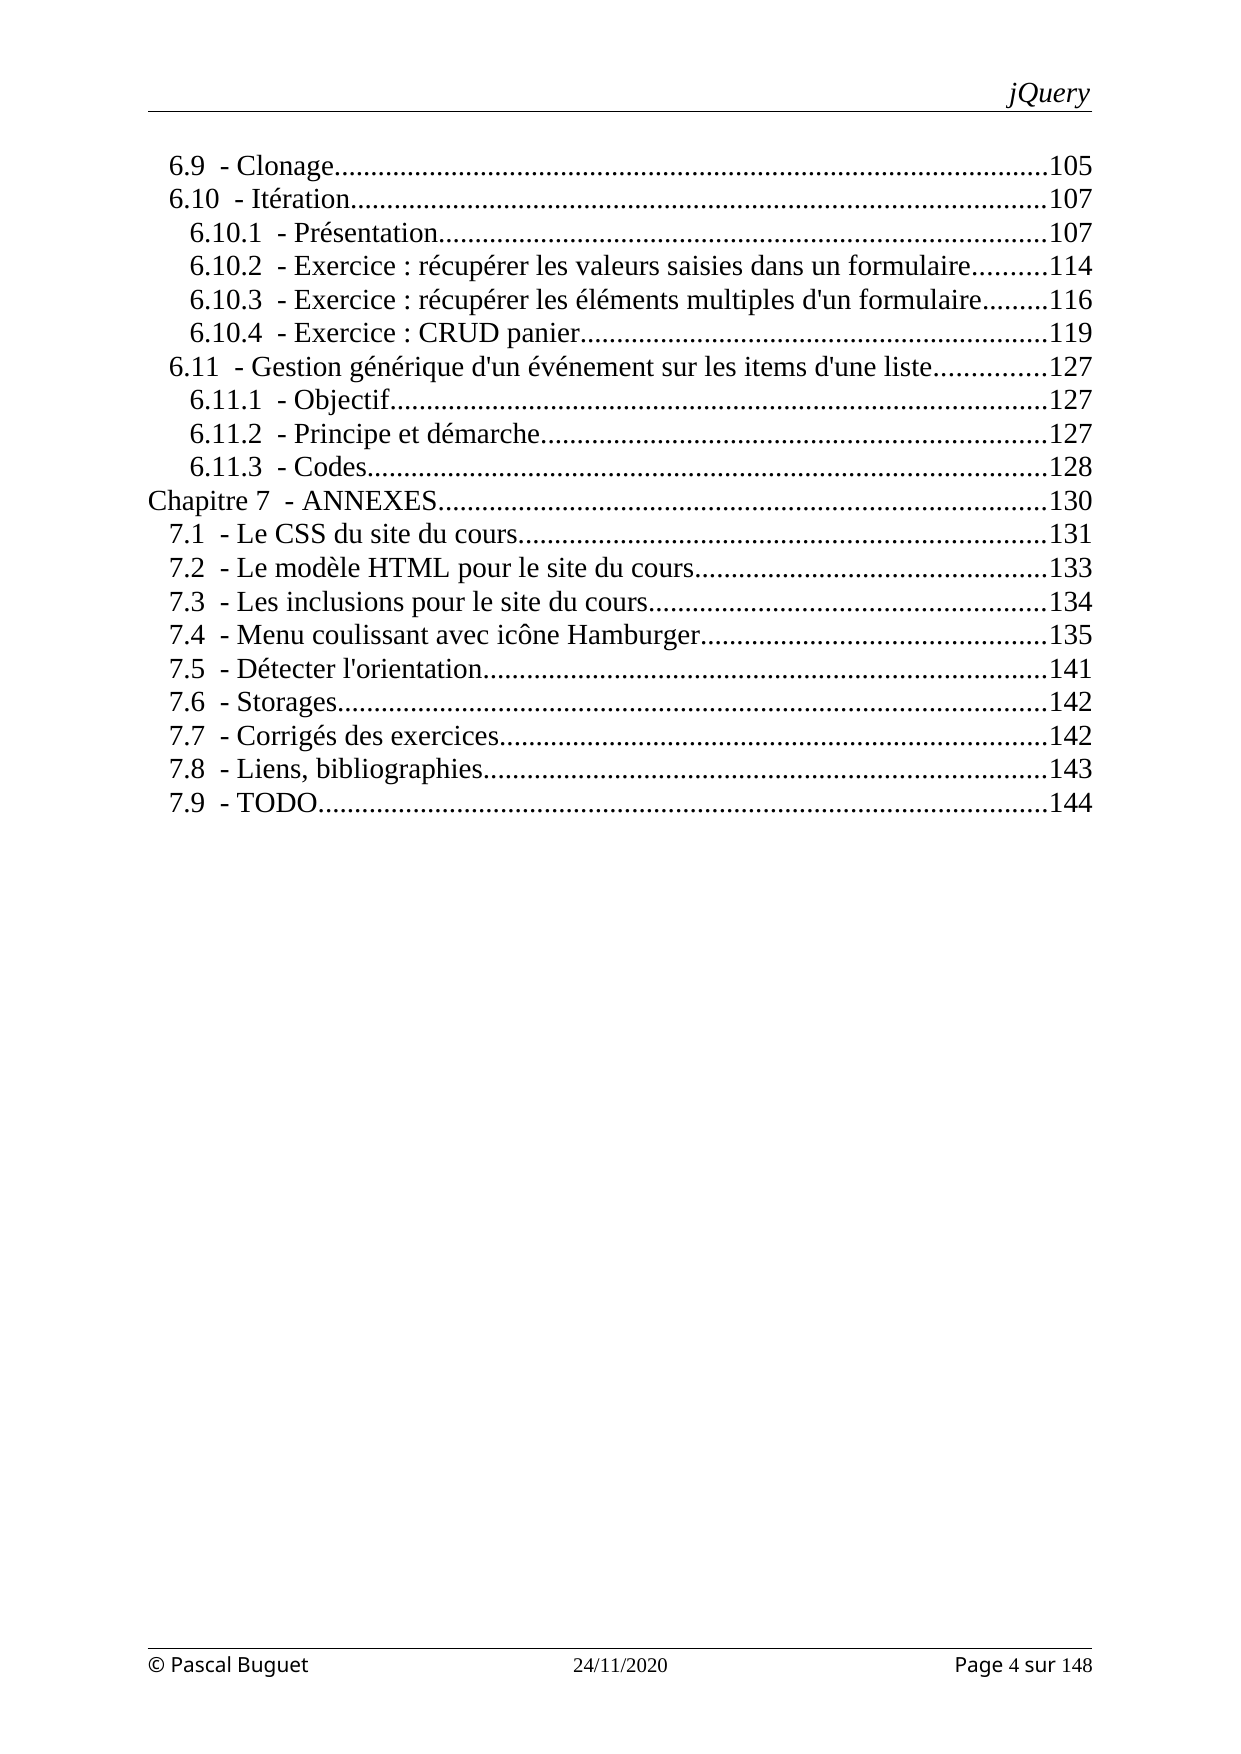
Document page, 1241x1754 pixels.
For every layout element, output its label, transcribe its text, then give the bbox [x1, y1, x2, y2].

text 7.4 - Menu coulissant avec icône Hamburger 135 [168, 617, 1092, 651]
text Chapitre 7 - ANNEXES 130 [148, 483, 1092, 517]
text 7.1 - Le CSS du site du cours 131 [168, 517, 1092, 550]
text 6.9 - Clonage 105 [168, 148, 1092, 181]
text 6.10 - Itération 107 [168, 181, 1092, 215]
text 6.10.1 - Présentation 107 [189, 215, 1092, 248]
text 7.6 - Storages 142 [168, 684, 1092, 718]
text 6.10.3 - Exercice : récupérer les éléments multiples d'un formulaire 116 [189, 282, 1092, 315]
text 7.7 - Corrigés des exercices 142 [168, 718, 1092, 751]
text 6.11.1 - Objectif 127 [189, 382, 1092, 416]
text 7.9 - TODO 144 [168, 785, 1092, 818]
text 6.10.4 - Exercice : CRUD panier 119 [189, 315, 1092, 349]
text 6.10.2 - Exercice : récupérer les valeurs saisies dans un formulaire 114 [189, 248, 1092, 282]
text 7.3 - Les inclusions pour le site du cours 134 [168, 584, 1092, 617]
text 6.11 - Gestion générique d'un événement sur les items d'une liste 127 [168, 349, 1092, 382]
text 7.8 - Liens, bibliographies 143 [168, 751, 1092, 785]
text 6.11.3 - Codes 128 [189, 449, 1092, 483]
text 6.11.2 - Principe et démarche 127 [189, 416, 1092, 449]
text 7.2 - Le modèle HTML pour le site du cours 133 [168, 550, 1092, 584]
text 7.5 - Détecter l'orientation 141 [168, 651, 1092, 684]
